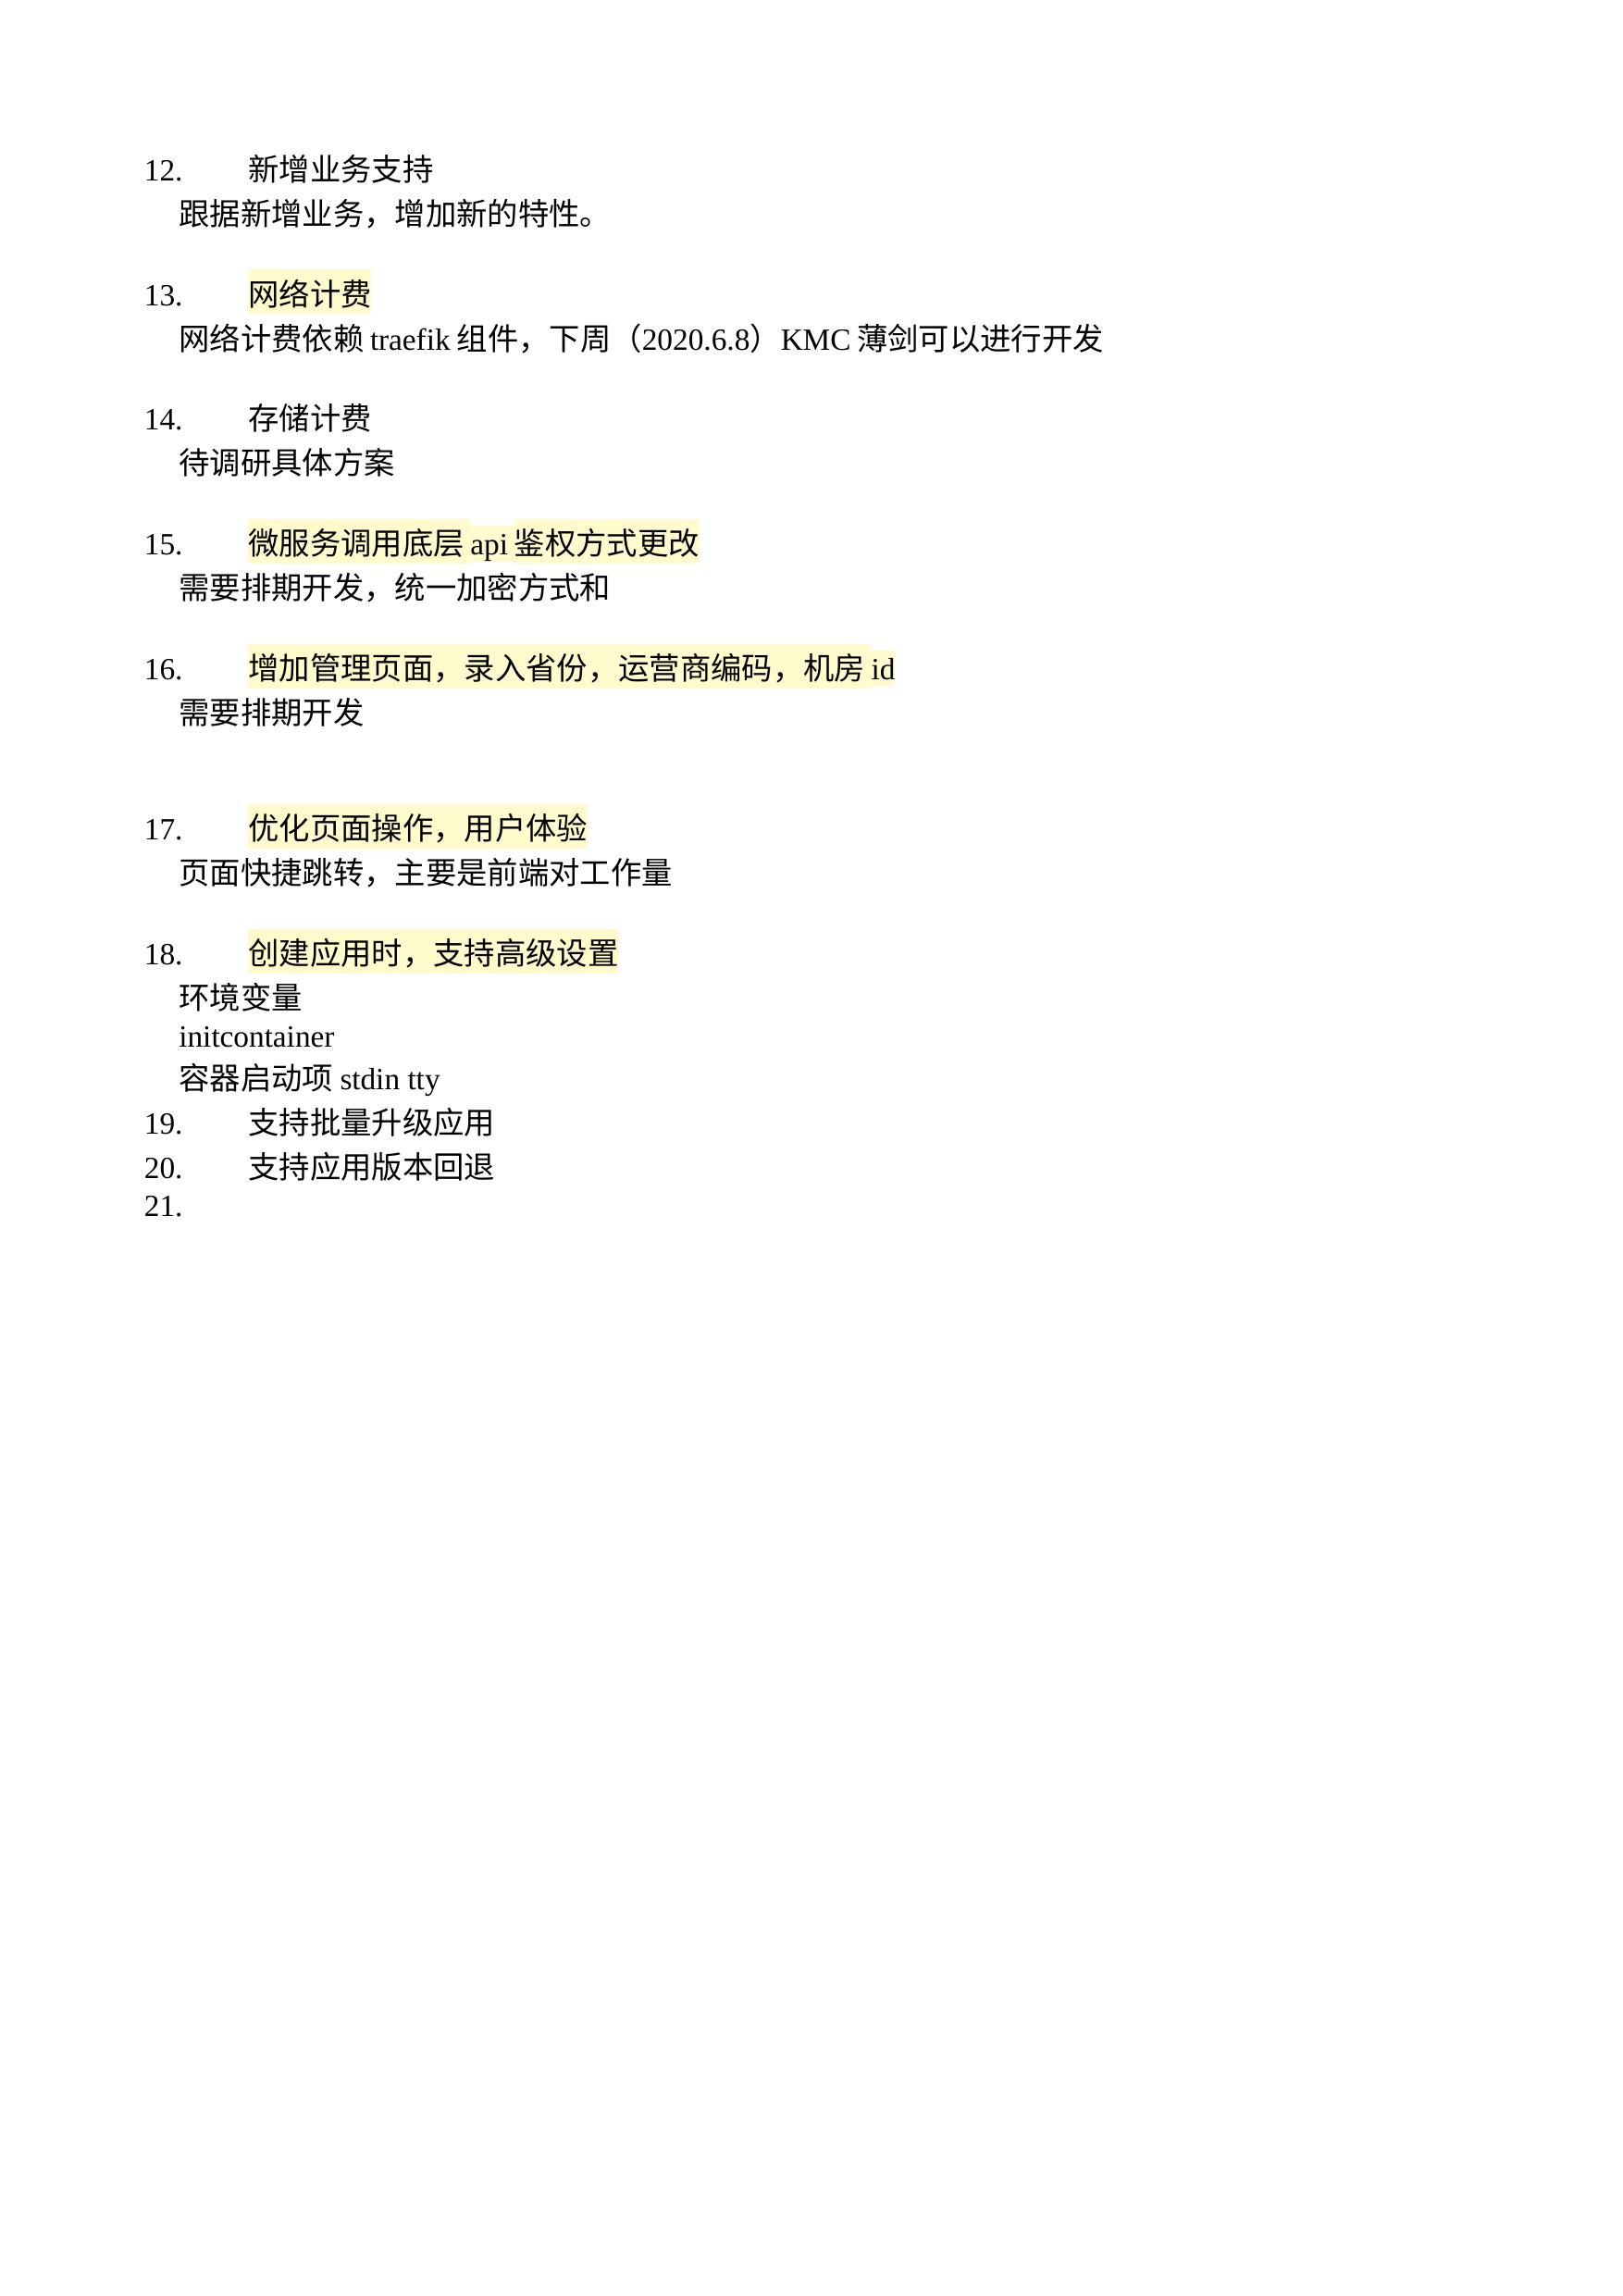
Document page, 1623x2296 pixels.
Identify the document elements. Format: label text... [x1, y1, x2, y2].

list 微服务调用底层api鉴权方式更改 [144, 519, 1514, 564]
list 网络计费依赖traefik组件，下周（2020.6.8）KMC薄剑可以进行开发 [144, 314, 1514, 359]
list 需要排期开发，统一加密方式和 [144, 564, 1514, 608]
list initcontainer [144, 1018, 1514, 1053]
list 优化页面操作，用户体验 [144, 804, 1514, 849]
list 待调研具体方案 [144, 439, 1514, 483]
list 创建应用时，支持高级设置 [144, 928, 1514, 974]
list 需要排期开发 [144, 689, 1514, 733]
list 容器启动项 stdin tty [144, 1053, 1514, 1098]
list 环境变量 [144, 974, 1514, 1018]
list 支持批量升级应用 [144, 1098, 1514, 1143]
list 增加管理页面，录入省份，运营商编码，机房id [144, 644, 1514, 689]
list 页面快捷跳转，主要是前端对工作量 [144, 849, 1514, 893]
list 支持应用版本回退 [144, 1143, 1514, 1187]
list 网络计费 [144, 269, 1514, 314]
list 跟据新增业务，增加新的特性。 [144, 190, 1514, 234]
list 存储计费 [144, 394, 1514, 439]
list 新增业务支持 [144, 144, 1514, 190]
